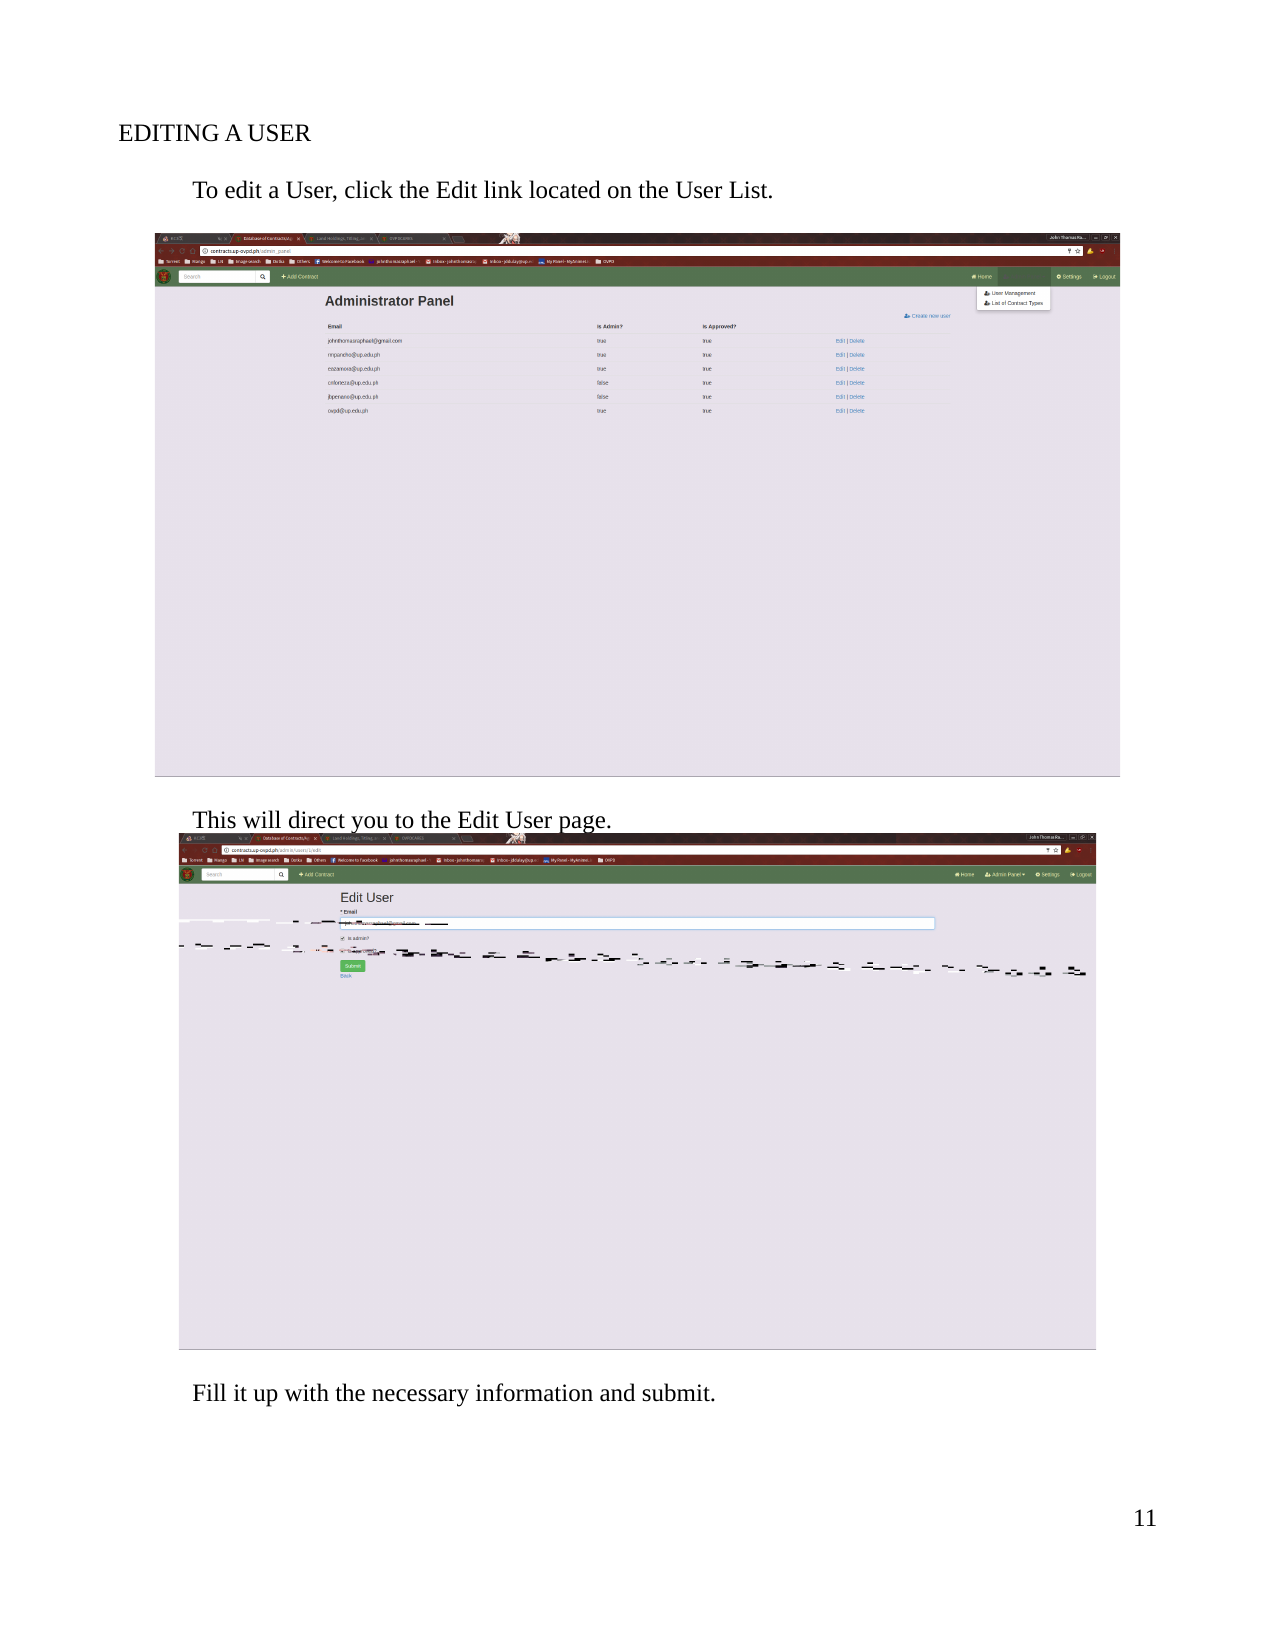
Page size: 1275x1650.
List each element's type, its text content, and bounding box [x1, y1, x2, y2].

text Fill it up with the necessary information and submit. [118, 1378, 1157, 1407]
text This will direct you to the Edit User page. [118, 805, 1157, 834]
text To edit a User, click the Edit link located on the User List. [118, 176, 1157, 204]
text EDITING A USER [118, 118, 1157, 147]
picture [154, 233, 1121, 777]
picture [178, 833, 1097, 1350]
